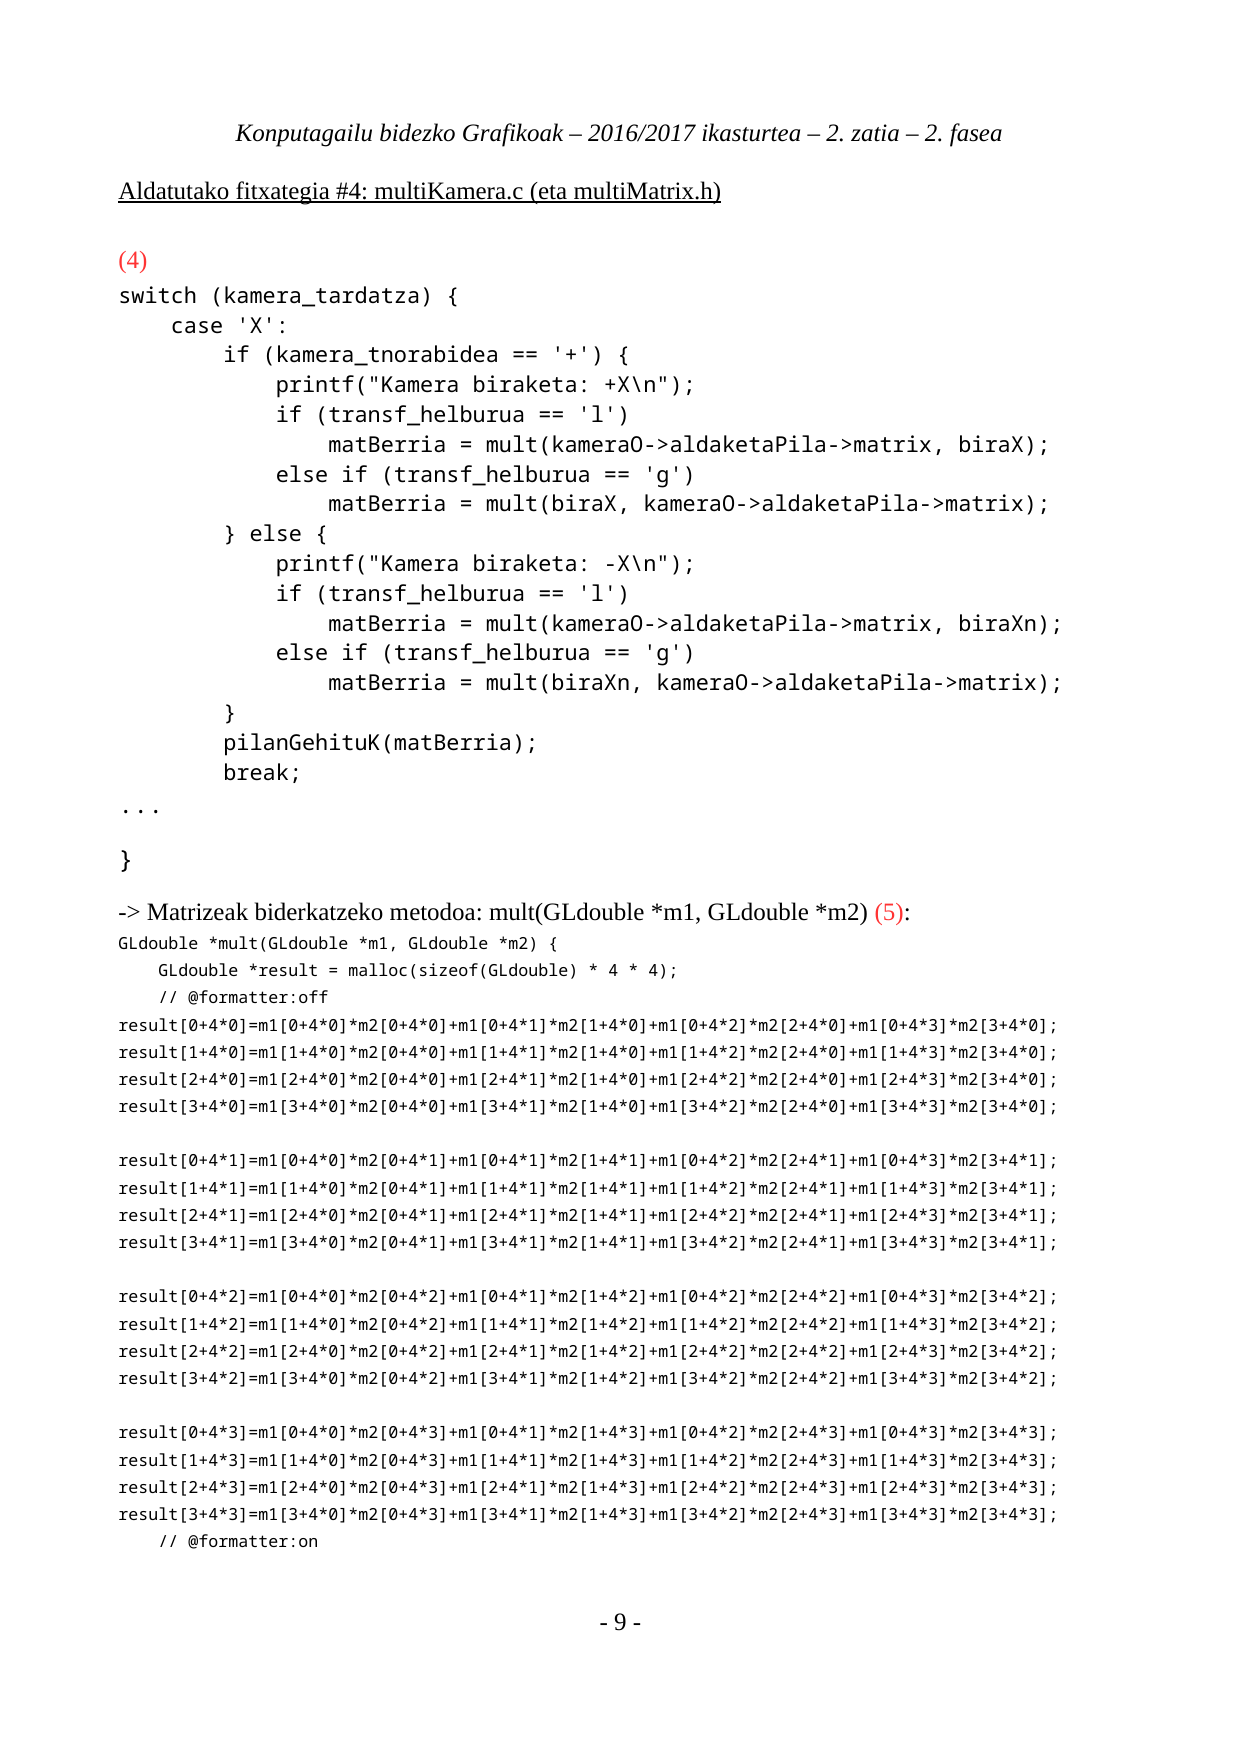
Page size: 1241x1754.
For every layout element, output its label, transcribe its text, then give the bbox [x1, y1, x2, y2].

text matBerria = mult(biraXn, kameraO->aldaketaPila->matrix); [118, 667, 1122, 697]
text printf("Kamera biraketa: -X\n"); [118, 548, 1122, 578]
text ... [118, 786, 1122, 820]
text (4) [118, 245, 1122, 274]
text result[1+4*2]=m1[1+4*0]*m2[0+4*2]+m1[1+4*1]*m2[1+4*2]+m1[1+4*2]*m2[2+4*2]+m1[1+4*3]*m2[3+4*2]; [118, 1312, 1122, 1335]
text result[2+4*2]=m1[2+4*0]*m2[0+4*2]+m1[2+4*1]*m2[1+4*2]+m1[2+4*2]*m2[2+4*2]+m1[2+4*3]*m2[3+4*2]; [118, 1339, 1122, 1362]
text matBerria = mult(biraX, kameraO->aldaketaPila->matrix); [118, 488, 1122, 518]
text result[1+4*0]=m1[1+4*0]*m2[0+4*0]+m1[1+4*1]*m2[1+4*0]+m1[1+4*2]*m2[2+4*0]+m1[1+4*3]*m2[3+4*0]; [118, 1040, 1122, 1063]
text if (transf_helburua == 'l') [118, 399, 1122, 429]
text result[2+4*3]=m1[2+4*0]*m2[0+4*3]+m1[2+4*1]*m2[1+4*3]+m1[2+4*2]*m2[2+4*3]+m1[2+4*3]*m2[3+4*3]; [118, 1475, 1122, 1498]
text result[3+4*0]=m1[3+4*0]*m2[0+4*0]+m1[3+4*1]*m2[1+4*0]+m1[3+4*2]*m2[2+4*0]+m1[3+4*3]*m2[3+4*0]; [118, 1095, 1122, 1117]
text break; [118, 756, 1122, 786]
text // @formatter:on [118, 1530, 1122, 1552]
text result[2+4*1]=m1[2+4*0]*m2[0+4*1]+m1[2+4*1]*m2[1+4*1]+m1[2+4*2]*m2[2+4*1]+m1[2+4*3]*m2[3+4*1]; [118, 1203, 1122, 1226]
text case 'X': [118, 309, 1122, 339]
text printf("Kamera biraketa: +X\n"); [118, 369, 1122, 399]
text // @formatter:off [118, 986, 1122, 1009]
text result[3+4*2]=m1[3+4*0]*m2[0+4*2]+m1[3+4*1]*m2[1+4*2]+m1[3+4*2]*m2[2+4*2]+m1[3+4*3]*m2[3+4*2]; [118, 1367, 1122, 1389]
text else if (transf_helburua == 'g') [118, 458, 1122, 488]
text } [118, 697, 1122, 727]
text if (kamera_tnorabidea == '+') { [118, 339, 1122, 369]
text if (transf_helburua == 'l') [118, 578, 1122, 607]
text result[3+4*3]=m1[3+4*0]*m2[0+4*3]+m1[3+4*1]*m2[1+4*3]+m1[3+4*2]*m2[2+4*3]+m1[3+4*3]*m2[3+4*3]; [118, 1502, 1122, 1525]
text result[1+4*3]=m1[1+4*0]*m2[0+4*3]+m1[1+4*1]*m2[1+4*3]+m1[1+4*2]*m2[2+4*3]+m1[1+4*3]*m2[3+4*3]; [118, 1448, 1122, 1471]
text result[0+4*1]=m1[0+4*0]*m2[0+4*1]+m1[0+4*1]*m2[1+4*1]+m1[0+4*2]*m2[2+4*1]+m1[0+4*3]*m2[3+4*1]; [118, 1149, 1122, 1172]
text else if (transf_helburua == 'g') [118, 637, 1122, 667]
text result[1+4*1]=m1[1+4*0]*m2[0+4*1]+m1[1+4*1]*m2[1+4*1]+m1[1+4*2]*m2[2+4*1]+m1[1+4*3]*m2[3+4*1]; [118, 1176, 1122, 1199]
text result[3+4*1]=m1[3+4*0]*m2[0+4*1]+m1[3+4*1]*m2[1+4*1]+m1[3+4*2]*m2[2+4*1]+m1[3+4*3]*m2[3+4*1]; [118, 1231, 1122, 1253]
text pilanGehituK(matBerria); [118, 727, 1122, 756]
text result[0+4*0]=m1[0+4*0]*m2[0+4*0]+m1[0+4*1]*m2[1+4*0]+m1[0+4*2]*m2[2+4*0]+m1[0+4*3]*m2[3+4*0]; [118, 1013, 1122, 1036]
text GLdouble *mult(GLdouble *m1, GLdouble *m2) { [118, 932, 1122, 954]
text -> Matrizeak biderkatzeko metodoa: mult(GLdouble *m1, GLdouble *m2) (5): [118, 897, 1122, 926]
text result[0+4*3]=m1[0+4*0]*m2[0+4*3]+m1[0+4*1]*m2[1+4*3]+m1[0+4*2]*m2[2+4*3]+m1[0+4*3]*m2[3+4*3]; [118, 1421, 1122, 1444]
text GLdouble *result = malloc(sizeof(GLdouble) * 4 * 4); [118, 959, 1122, 981]
text switch (kamera_tardatza) { [118, 280, 1122, 309]
text } else { [118, 518, 1122, 548]
text matBerria = mult(kameraO->aldaketaPila->matrix, biraX); [118, 429, 1122, 458]
text Aldatutako fitxategia #4: multiKamera.c (eta multiMatrix.h) [118, 176, 1122, 205]
text matBerria = mult(kameraO->aldaketaPila->matrix, biraXn); [118, 607, 1122, 637]
text } [118, 842, 1122, 876]
text result[2+4*0]=m1[2+4*0]*m2[0+4*0]+m1[2+4*1]*m2[1+4*0]+m1[2+4*2]*m2[2+4*0]+m1[2+4*3]*m2[3+4*0]; [118, 1067, 1122, 1090]
text result[0+4*2]=m1[0+4*0]*m2[0+4*2]+m1[0+4*1]*m2[1+4*2]+m1[0+4*2]*m2[2+4*2]+m1[0+4*3]*m2[3+4*2]; [118, 1285, 1122, 1308]
